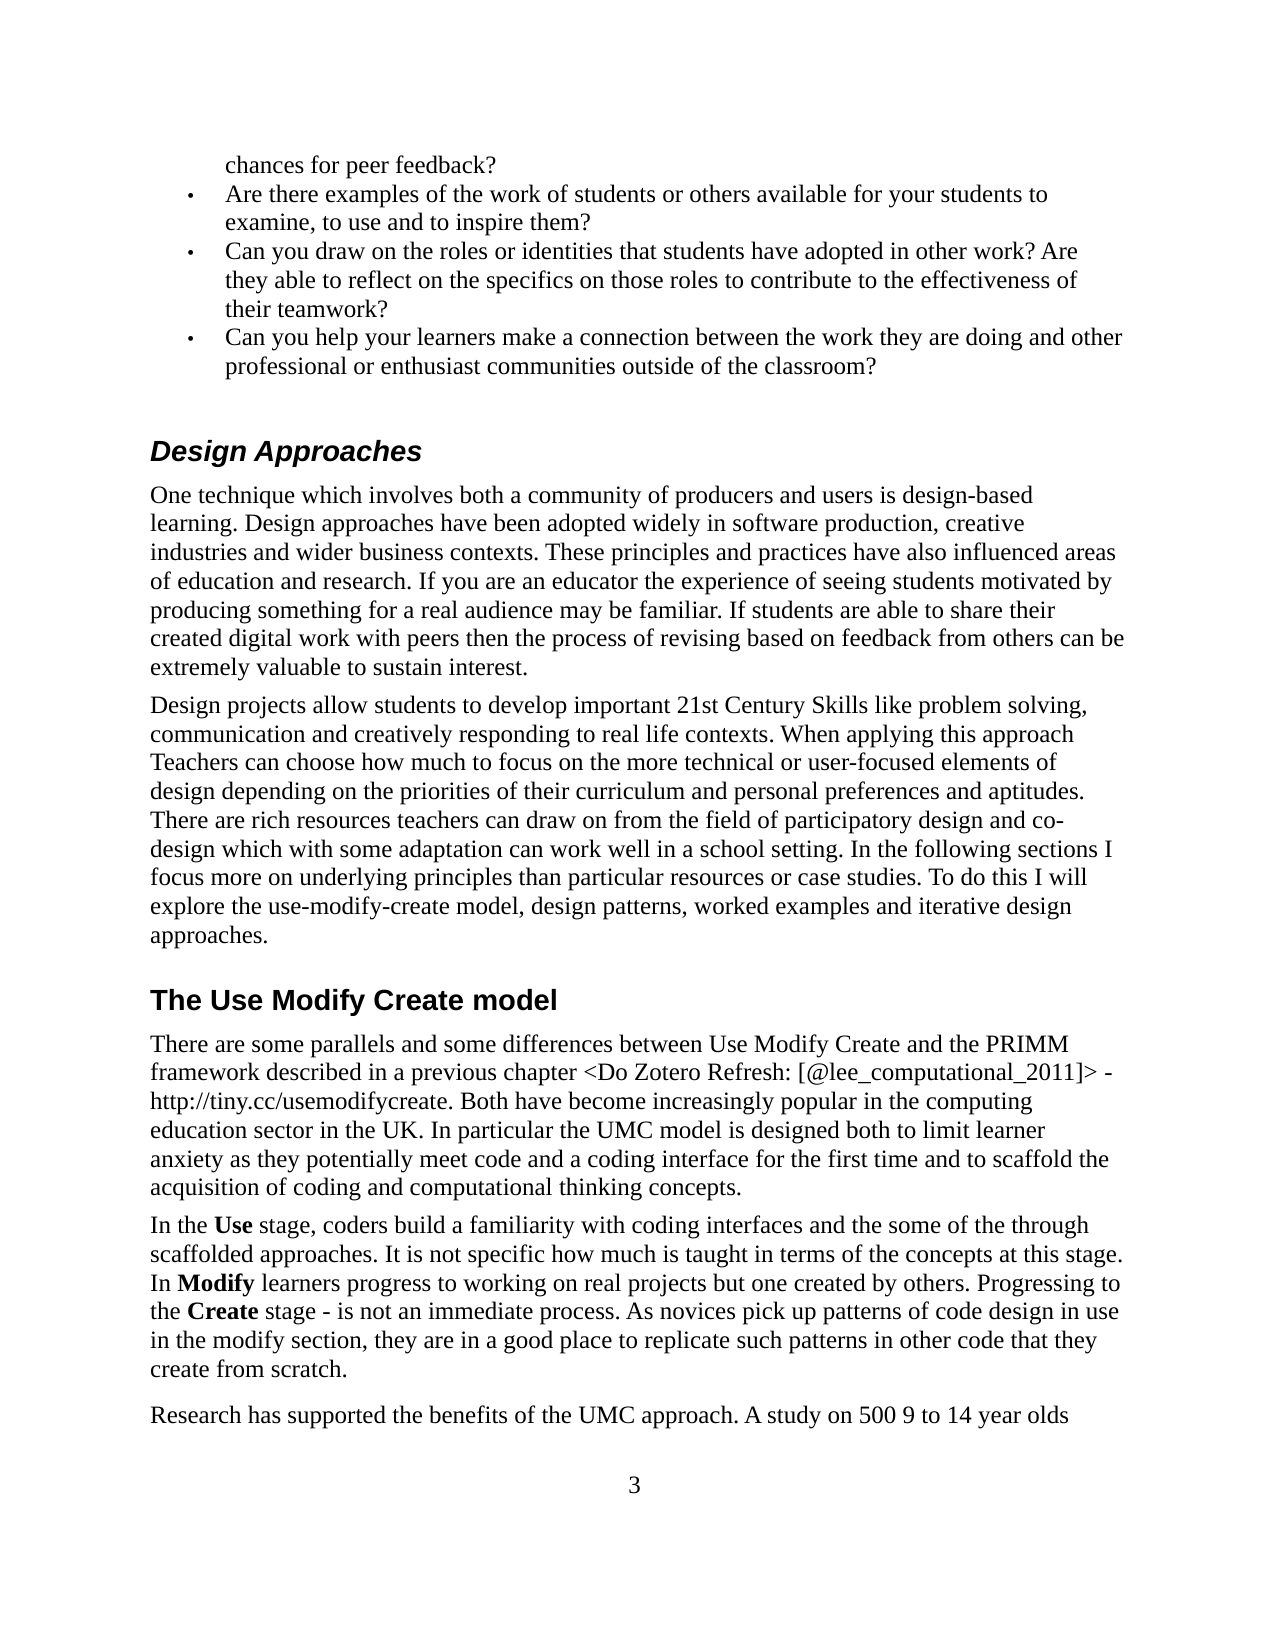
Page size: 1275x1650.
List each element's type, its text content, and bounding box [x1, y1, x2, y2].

subtitle Design Approaches [150, 434, 1125, 467]
list chances for peer feedback? [187, 150, 1125, 179]
text There are some parallels and some differences between Use Modify Create and the PRIMM framework described in a previous chapter <Do Zotero Refresh: [@lee_computational_2011]> - http://tiny.cc/usemodifycreate. Both have become increasingly popular in the computing education sector in the UK. In particular the UMC model is designed both to limit learner anxiety as they potentially meet code and a coding interface for the first time and to scaffold the acquisition of coding and computational thinking concepts. [150, 1029, 1125, 1201]
list Are there examples of the work of students or others available for your students to examine, to use and to inspire them? [187, 179, 1125, 236]
list Can you draw on the roles or identities that students have adopted in other work? Are they able to reflect on the specifics on those roles to contribute to the effectiveness of their teamwork? [187, 236, 1125, 322]
text Design projects allow students to develop important 21st Century Skills like problem solving, communication and creatively responding to real life contexts. When applying this approach Teachers can choose how much to focus on the more technical or user-focused elements of design depending on the priorities of their curriculum and personal preferences and aptitudes. There are rich resources teachers can draw on from the field of participatory design and co-design which with some adaptation can work well in a school setting. In the following sections I focus more on underlying principles than particular resources or case studies. To do this I will explore the use-modify-create model, design patterns, worked examples and iterative design approaches. [150, 690, 1125, 949]
text Research has supported the benefits of the UMC approach. A study on 500 9 to 14 year olds [150, 1401, 1125, 1429]
list Can you help your learners make a connection between the work they are doing and other professional or enthusiast communities outside of the classroom? [187, 322, 1125, 380]
text One technique which involves both a community of producers and users is design-based learning. Design approaches have been adopted widely in software production, creative industries and wider business contexts. These principles and practices have also influenced areas of education and research. If you are an educator the experience of seeing students motivated by producing something for a real audience may be familiar. If students are able to share their created digital work with peers then the process of revising based on feedback from others can be extremely valuable to sustain interest. [150, 480, 1125, 681]
subtitle The Use Modify Create model [150, 983, 1125, 1016]
text In the Use stage, coders build a familiarity with coding interfaces and the some of the through scaffolded approaches. It is not specific how much is taught in terms of the concepts at this stage. In Modify learners progress to working on real projects but one created by others. Progressing to the Create stage - is not an immediate process. As novices pick up patterns of code design in use in the modify section, they are in a good place to replicate such patterns in other code that they create from scratch. [150, 1210, 1125, 1383]
